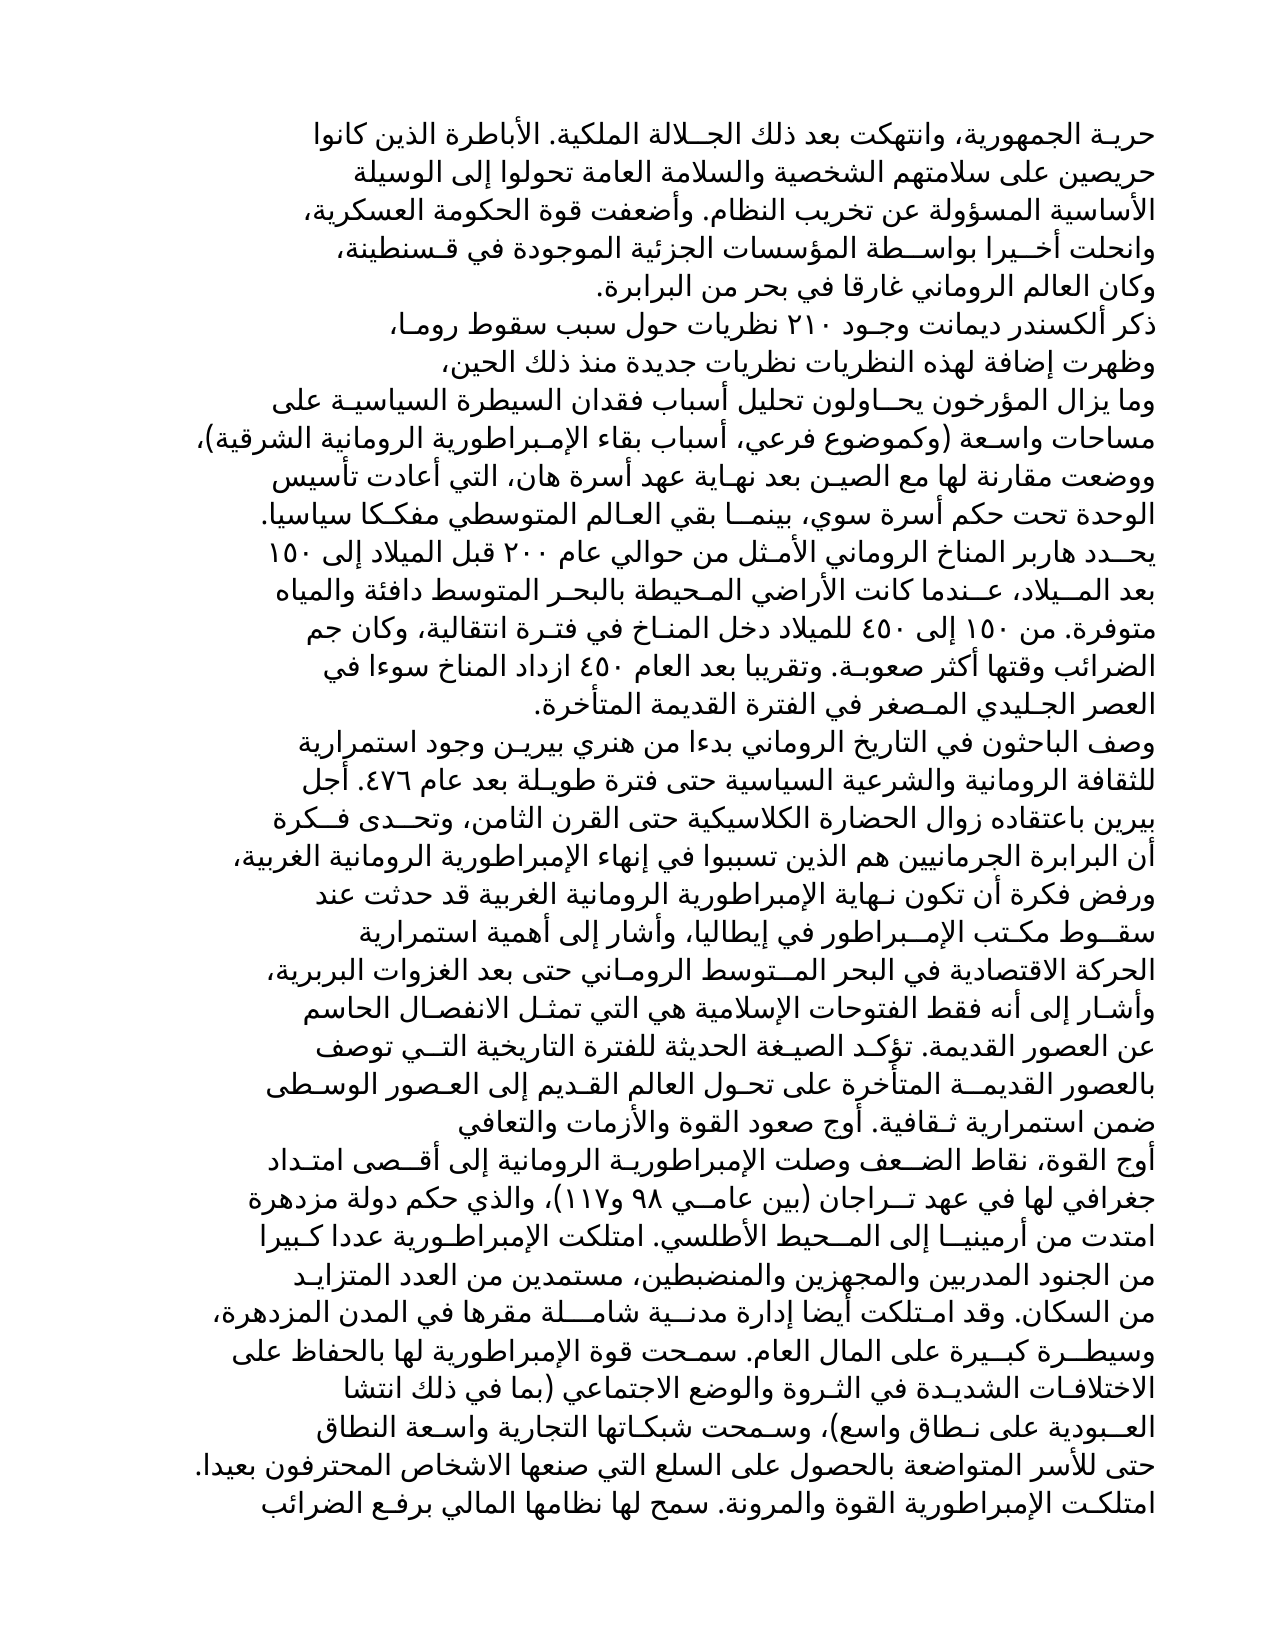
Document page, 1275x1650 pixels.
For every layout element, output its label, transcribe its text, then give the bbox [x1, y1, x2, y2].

text العــبودية على نـطاق واسع)، وسـمحت شبكـاتها التجارية واسـعة النطاق [118, 1411, 1157, 1449]
text عن العصور القديمة. تؤكـد الصيـغة الحديثة للفترة التاريخية التــي توصف [118, 1031, 1157, 1069]
text وصف الباحثون في التاريخ الروماني بدءا من هنري بيريـن وجود استمرارية [118, 726, 1157, 764]
text امتلكـت الإمبراطورية القوة والمرونة. سمح لها نظامها المالي برفـع الضرائب [118, 1487, 1157, 1525]
text يحــدد هاربر المناخ الروماني الأمـثل من حوالي عام ٢٠٠ قبل الميلاد إلى ١٥٠ [118, 536, 1157, 574]
text حريـة الجمهورية، وانتهكت بعد ذلك الجــلالة الملكية. الأباطرة الذين كانوا [118, 118, 1157, 156]
text وكان العالم الروماني غارقا في بحر من البرابرة. [118, 270, 1157, 308]
text حتى للأسر المتواضعة بالحصول على السلع التي صنعها الاشخاص المحترفون بعيدا. [118, 1449, 1157, 1487]
text ورفض فكرة أن تكون نـهاية الإمبراطورية الرومانية الغربية قد حدثت عند [118, 878, 1157, 917]
text مساحات واسـعة (وكموضوع فرعي، أسباب بقاء الإمـبراطورية الرومانية الشرقية)، [118, 422, 1157, 460]
text الوحدة تحت حكم أسرة سوي، بينمــا بقي العـالم المتوسطي مفكـكا سياسيا. [118, 498, 1157, 536]
text وأشـار إلى أنه فقط الفتوحات الإسلامية هي التي تمثـل الانفصـال الحاسم [118, 993, 1157, 1031]
text وما يزال المؤرخون يحــاولون تحليل أسباب فقدان السيطرة السياسيـة على [118, 384, 1157, 422]
text متوفرة. من ١٥٠ إلى ٤٥٠ للميلاد دخل المنـاخ في فتـرة انتقالية، وكان جم [118, 612, 1157, 650]
text ووضعت مقارنة لها مع الصيـن بعد نهـاية عهد أسرة هان، التي أعادت تأسيس [118, 460, 1157, 498]
text بالعصور القديمــة المتأخرة على تحـول العالم القـديم إلى العـصور الوسـطى [118, 1069, 1157, 1107]
text سقــوط مكـتب الإمــبراطور في إيطاليا، وأشار إلى أهمية استمرارية [118, 917, 1157, 954]
text أوج القوة، نقاط الضــعف وصلت الإمبراطوريـة الرومانية إلى أقــصى امتـداد [118, 1145, 1157, 1183]
text بعد المــيلاد، عــندما كانت الأراضي المـحيطة بالبحـر المتوسط دافئة والمياه [118, 574, 1157, 612]
text ضمن استمرارية ثـقافية. أوج صعود القوة والأزمات والتعافي [118, 1107, 1157, 1145]
text حريصين على سلامتهم الشخصية والسلامة العامة تحولوا إلى الوسيلة [118, 156, 1157, 194]
text امتدت من أرمينيــا إلى المــحيط الأطلسي. امتلكت الإمبراطـورية عددا كـبيرا [118, 1221, 1157, 1259]
text ذكر ألكسندر ديمانت وجـود ٢١٠ نظريات حول سبب سقوط رومـا، [118, 308, 1157, 346]
text الحركة الاقتصادية في البحر المــتوسط الرومـاني حتى بعد الغزوات البربرية، [118, 954, 1157, 993]
text بيرين باعتقاده زوال الحضارة الكلاسيكية حتى القرن الثامن، وتحــدى فــكرة [118, 802, 1157, 841]
text وظهرت إضافة لهذه النظريات نظريات جديدة منذ ذلك الحين، [118, 346, 1157, 384]
text الضرائب وقتها أكثر صعوبـة. وتقريبا بعد العام ٤٥٠ ازداد المناخ سوءا في [118, 650, 1157, 688]
text أن البرابرة الجرمانيين هم الذين تسببوا في إنهاء الإمبراطورية الرومانية الغربية، [118, 841, 1157, 878]
text جغرافي لها في عهد تــراجان (بين عامــي ٩٨ و١١٧)، والذي حكم دولة مزدهرة [118, 1183, 1157, 1221]
text للثقافة الرومانية والشرعية السياسية حتى فترة طويـلة بعد عام ٤٧٦. أجل [118, 764, 1157, 802]
text وانحلت أخــيرا بواســطة المؤسسات الجزئية الموجودة في قـسنطينة، [118, 232, 1157, 270]
text وسيطــرة كبــيرة على المال العام. سمـحت قوة الإمبراطورية لها بالحفاظ على [118, 1335, 1157, 1373]
text من السكان. وقد امـتلكت أيضا إدارة مدنــية شامـــلة مقرها في المدن المزدهرة، [118, 1297, 1157, 1335]
text العصر الجـليدي المـصغر في الفترة القديمة المتأخرة. [118, 688, 1157, 726]
text الأساسية المسؤولة عن تخريب النظام. وأضعفت قوة الحكومة العسكرية، [118, 194, 1157, 232]
text من الجنود المدربين والمجهزين والمنضبطين، مستمدين من العدد المتزايـد [118, 1259, 1157, 1297]
text الاختلافـات الشديـدة في الثـروة والوضع الاجتماعي (بما في ذلك انتشا [118, 1373, 1157, 1411]
